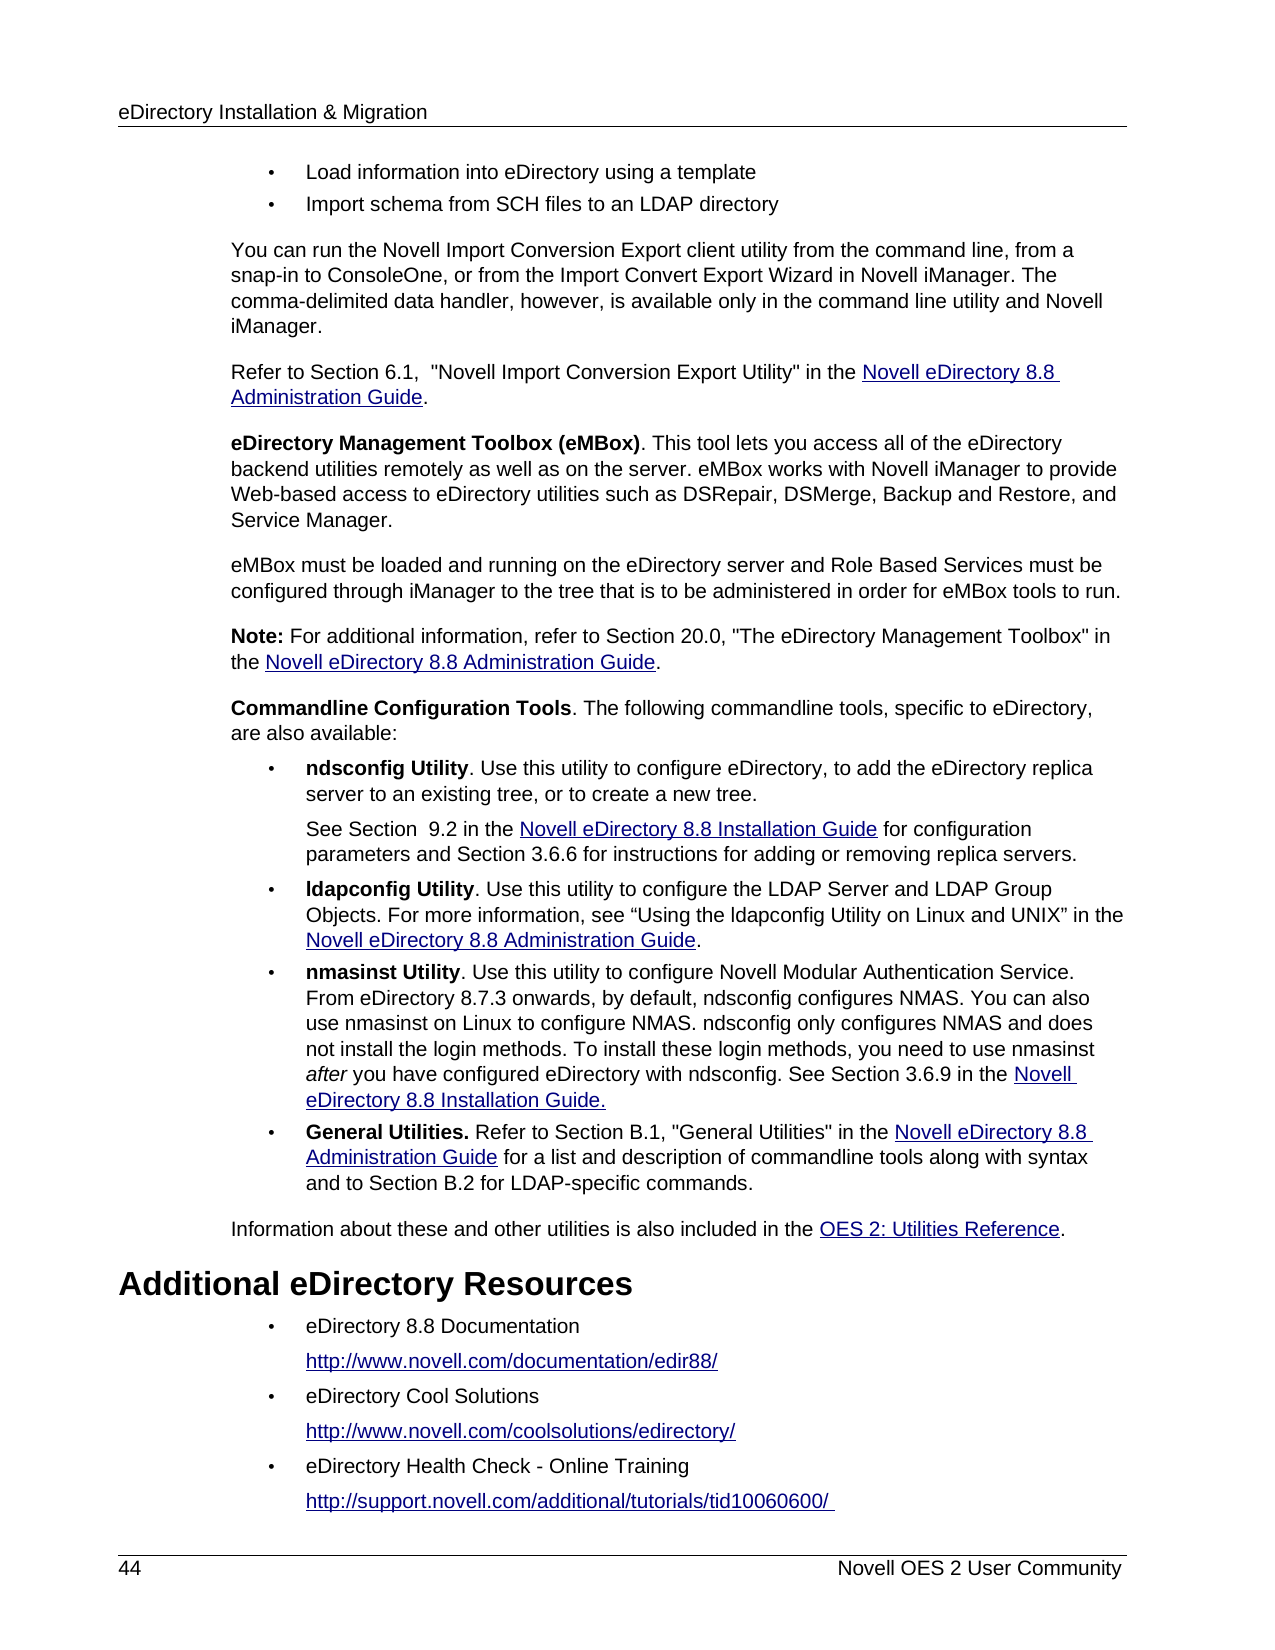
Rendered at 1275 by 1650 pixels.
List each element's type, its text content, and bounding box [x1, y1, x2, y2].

text eDirectory Management Toolbox (eMBox). This tool lets you access all of the eDirectory backend utilities remotely as well as on the server. eMBox works with Novell iManager to provide Web-based access to eDirectory utilities such as DSRepair, DSMerge, Backup and Restore, and Service Manager. [231, 432, 1127, 531]
list ldapconfig Utility. Use this utility to configure the LDAP Server and LDAP Group Objects. For more information, see “Using the ldapconfig Utility on Linux and UNIX” in the Novell eDirectory 8.8 Administration Guide. [268, 878, 1127, 952]
list Load information into eDirectory using a template [268, 161, 1127, 184]
text http://www.novell.com/documentation/edir88/ [306, 1349, 1127, 1373]
list General Utilities. Refer to Section B.1, "General Utilities" in the Novell eDirectory 8.8 Administration Guide for a list and description of commandline tools along with syntax and to Section B.2 for LDAP-specific commands. [268, 1121, 1127, 1195]
text http://support.novell.com/additional/tutorials/tid10060600/ [306, 1489, 1127, 1513]
text See Section 9.2 in the Novell eDirectory 8.8 Installation Guide for configuration parameters and Section 3.6.6 for instructions for adding or removing replica servers. [306, 817, 1127, 866]
subtitle Additional eDirectory Resources [118, 1266, 1127, 1303]
text http://www.novell.com/coolsolutions/edirectory/ [306, 1419, 1127, 1443]
text Commandline Configuration Tools. The following commandline tools, specific to eDirectory, are also available: [231, 696, 1127, 745]
list Import schema from SCH files to an LDAP directory [268, 193, 1127, 216]
text eMBox must be loaded and running on the eDirectory server and Role Based Services must be configured through iManager to the tree that is to be administered in order for eMBox tools to run. [231, 554, 1127, 603]
list nmasinst Utility. Use this utility to configure Novell Modular Authentication Service. From eDirectory 8.7.3 onwards, by default, ndsconfig configures NMAS. You can also use nmasinst on Linux to configure NMAS. ndsconfig only configures NMAS and does not install the login methods. To install these login methods, you need to use nmasinst after you have configured eDirectory with ndsconfig. See Section 3.6.9 in the Novell eDirectory 8.8 Installation Guide. [268, 961, 1127, 1112]
text Note: For additional information, refer to Section 20.0, "The eDirectory Management Toolbox" in the Novell eDirectory 8.8 Administration Guide. [231, 625, 1127, 674]
text Refer to Section 6.1, "Novell Import Conversion Export Utility" in the Novell eDirectory 8.8 Administration Guide. [231, 361, 1127, 409]
text You can run the Novell Import Conversion Export client utility from the command line, from a snap-in to ConsoleOne, or from the Import Convert Export Wizard in Novell iManager. The comma-delimited data handler, however, is available only in the command line utility and Novell iManager. [231, 238, 1127, 338]
list ndsconfig Utility. Use this utility to configure eDirectory, to add the eDirectory replica server to an existing tree, or to create a new tree. [268, 757, 1127, 805]
list eDirectory Cool Solutions [268, 1384, 1127, 1408]
list eDirectory Health Check - Online Training [268, 1454, 1127, 1478]
text Information about these and other utilities is also included in the OES 2: Utilities Reference. [231, 1217, 1127, 1240]
list eDirectory 8.8 Documentation [268, 1314, 1127, 1338]
